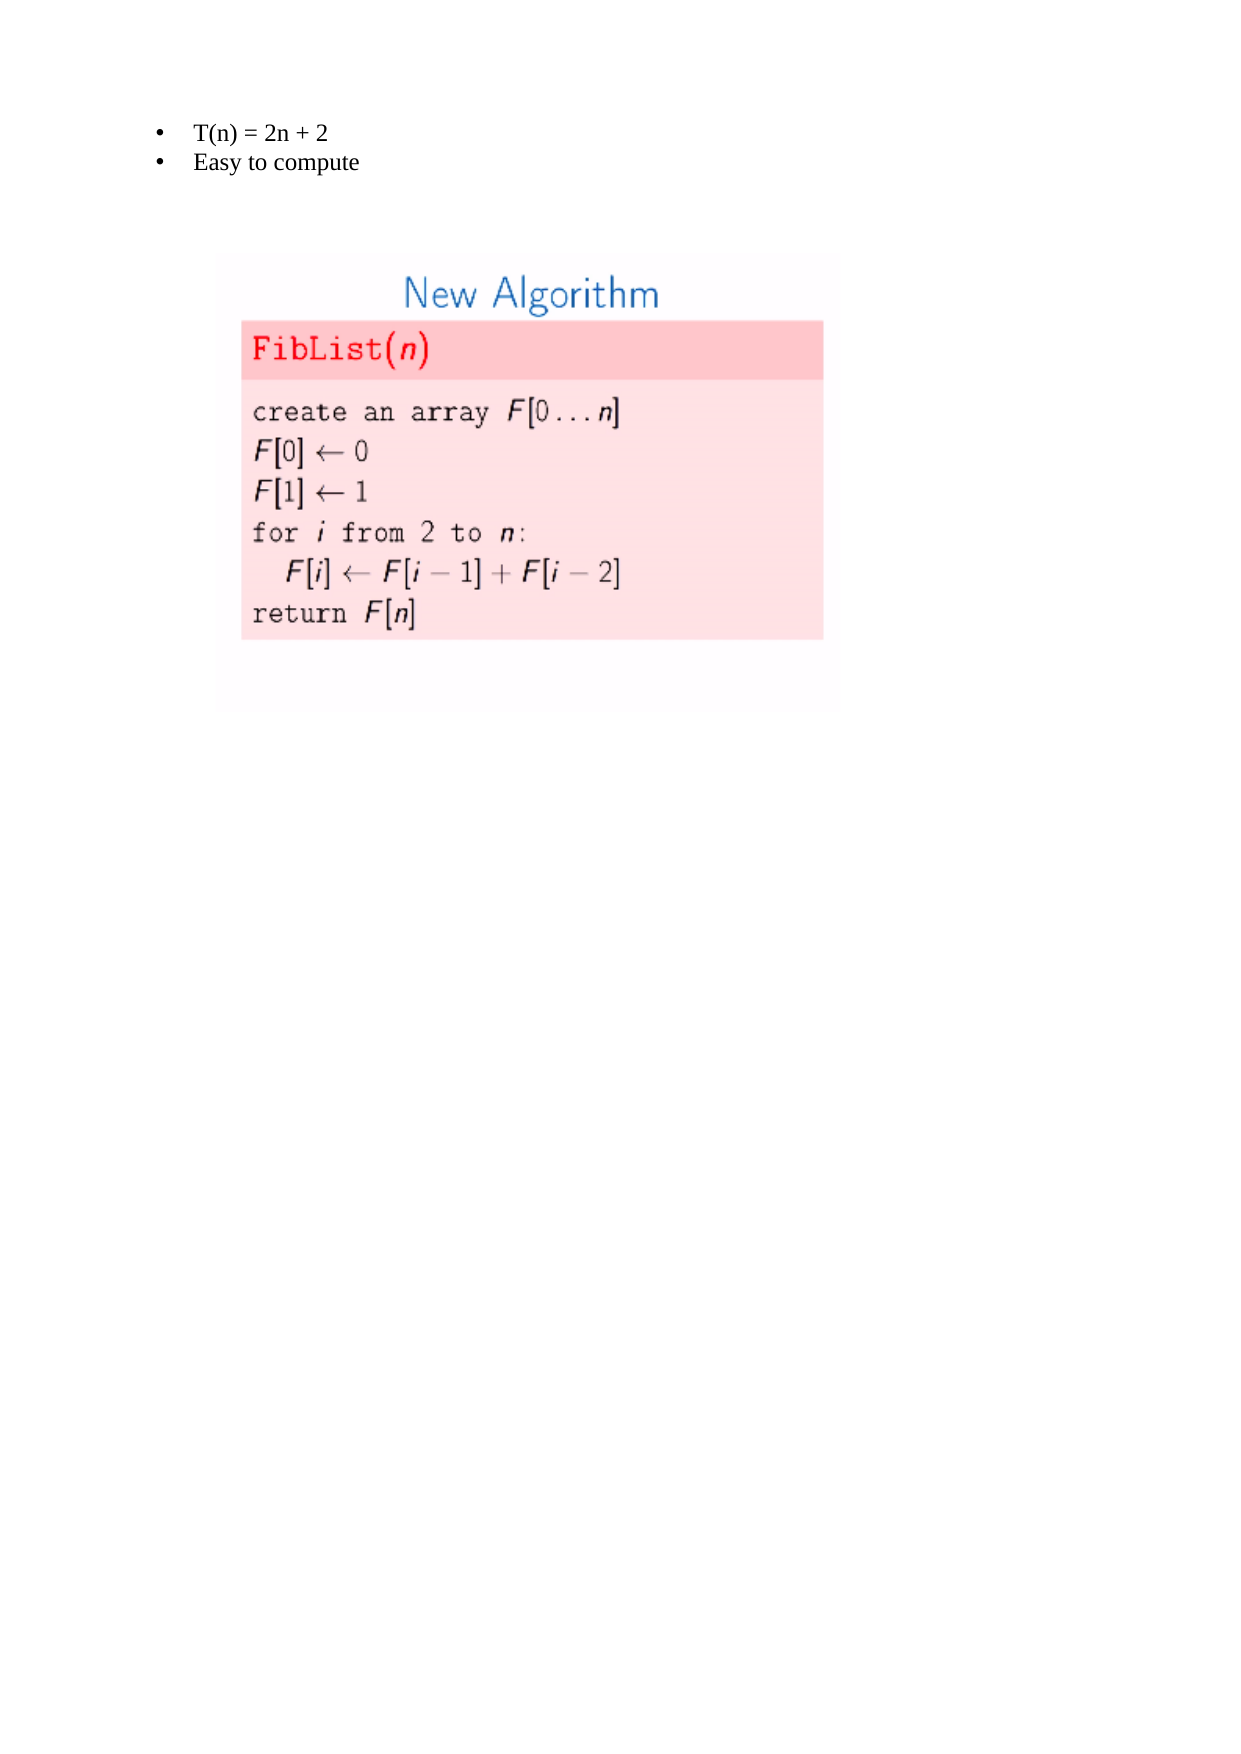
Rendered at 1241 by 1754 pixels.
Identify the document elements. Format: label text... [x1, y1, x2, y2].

picture [215, 253, 841, 712]
list T(n) = 2n + 2 [156, 118, 1122, 147]
list Easy to compute [156, 147, 1122, 176]
